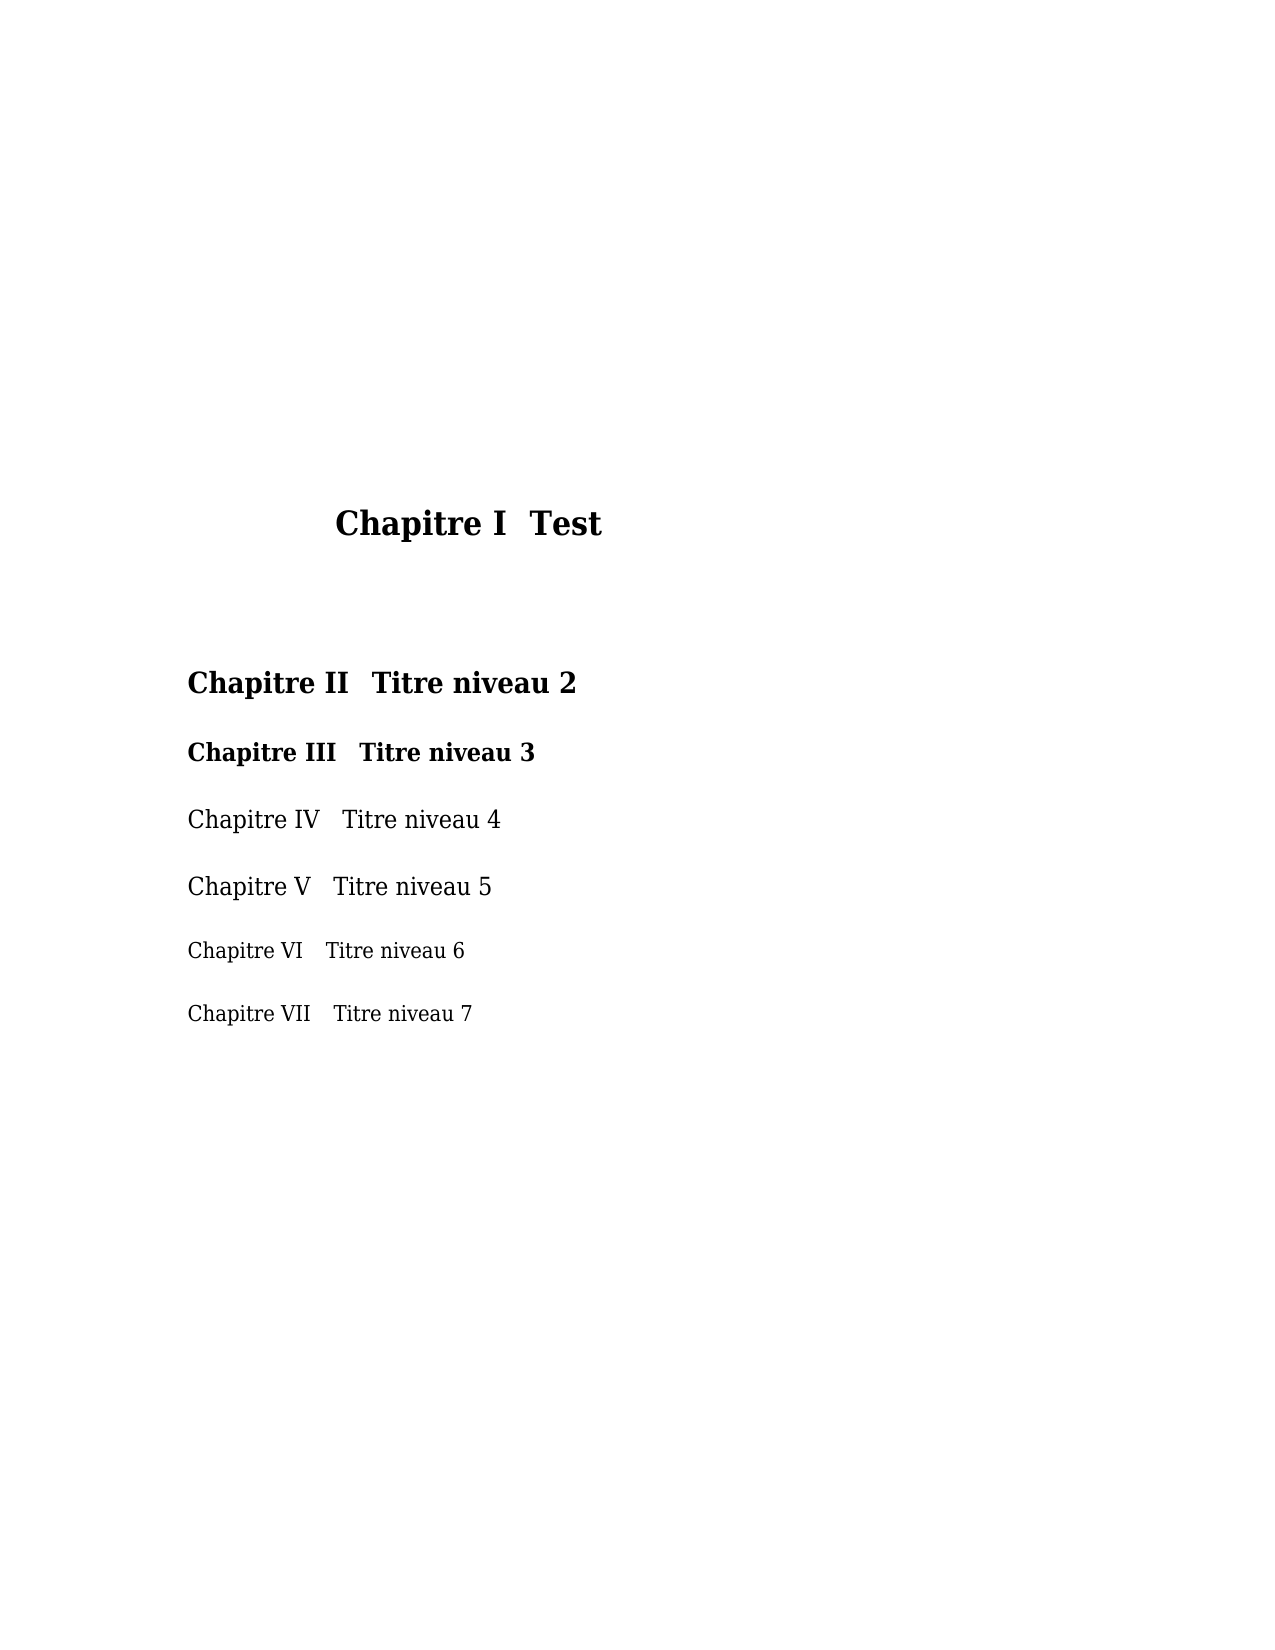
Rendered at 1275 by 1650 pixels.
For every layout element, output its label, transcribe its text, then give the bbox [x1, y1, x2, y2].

subtitle Titre niveau 2 [187, 666, 1087, 701]
subtitle Titre niveau 7 [187, 1001, 1087, 1027]
subtitle Titre niveau 6 [187, 938, 1087, 964]
subtitle Titre niveau 5 [187, 872, 1087, 901]
subtitle Test [335, 504, 1087, 544]
subtitle Titre niveau 3 [187, 738, 1087, 768]
subtitle Titre niveau 4 [187, 805, 1087, 834]
